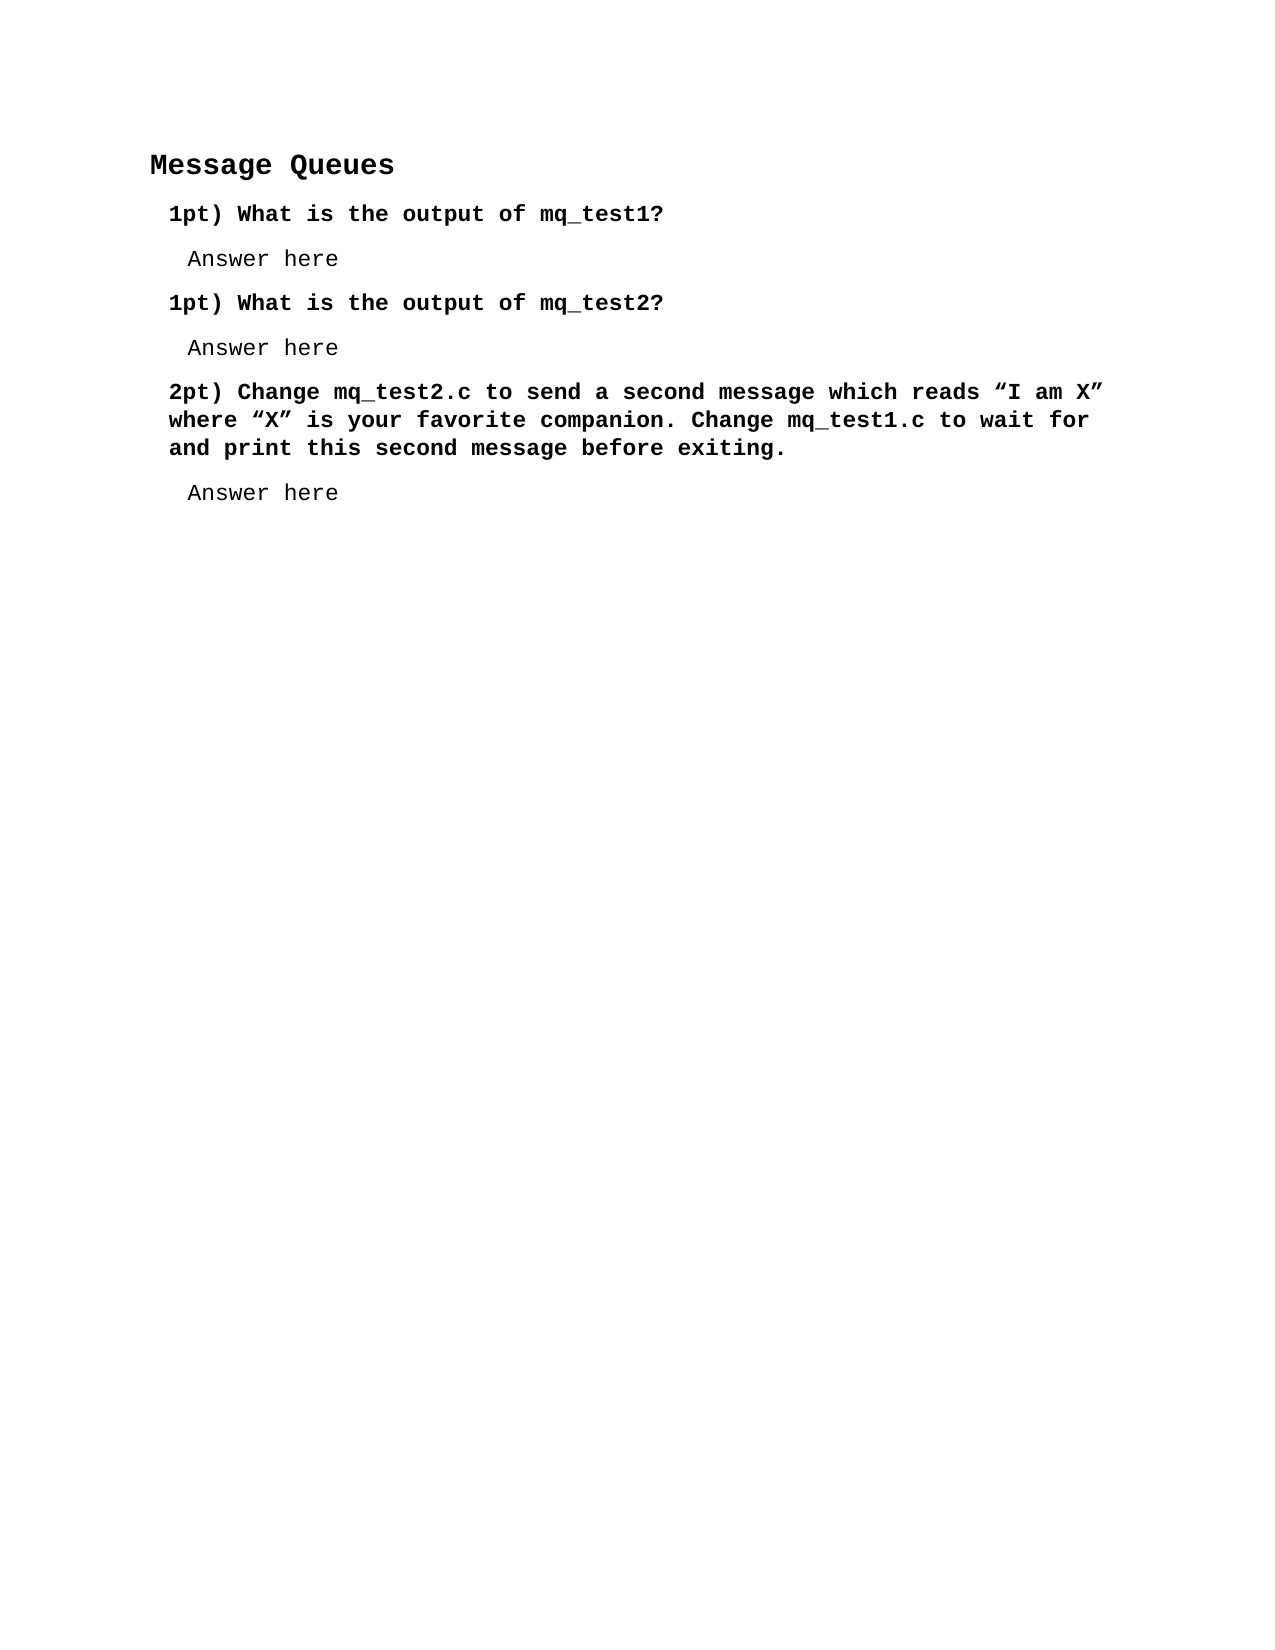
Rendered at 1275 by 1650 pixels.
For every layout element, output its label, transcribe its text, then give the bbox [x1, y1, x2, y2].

text 1pt) What is the output of mq_test1? [169, 202, 1125, 228]
text Answer here [187, 247, 1125, 273]
text 1pt) What is the output of mq_test2? [169, 291, 1125, 317]
text 2pt) Change mq_test2.c to send a second message which reads “I am X” where “X” is your favorite companion. Change mq_test1.c to wait for and print this second message before exiting. [169, 381, 1125, 462]
text Answer here [187, 336, 1125, 362]
text Answer here [187, 481, 1125, 507]
text Message Queues [150, 150, 1125, 183]
